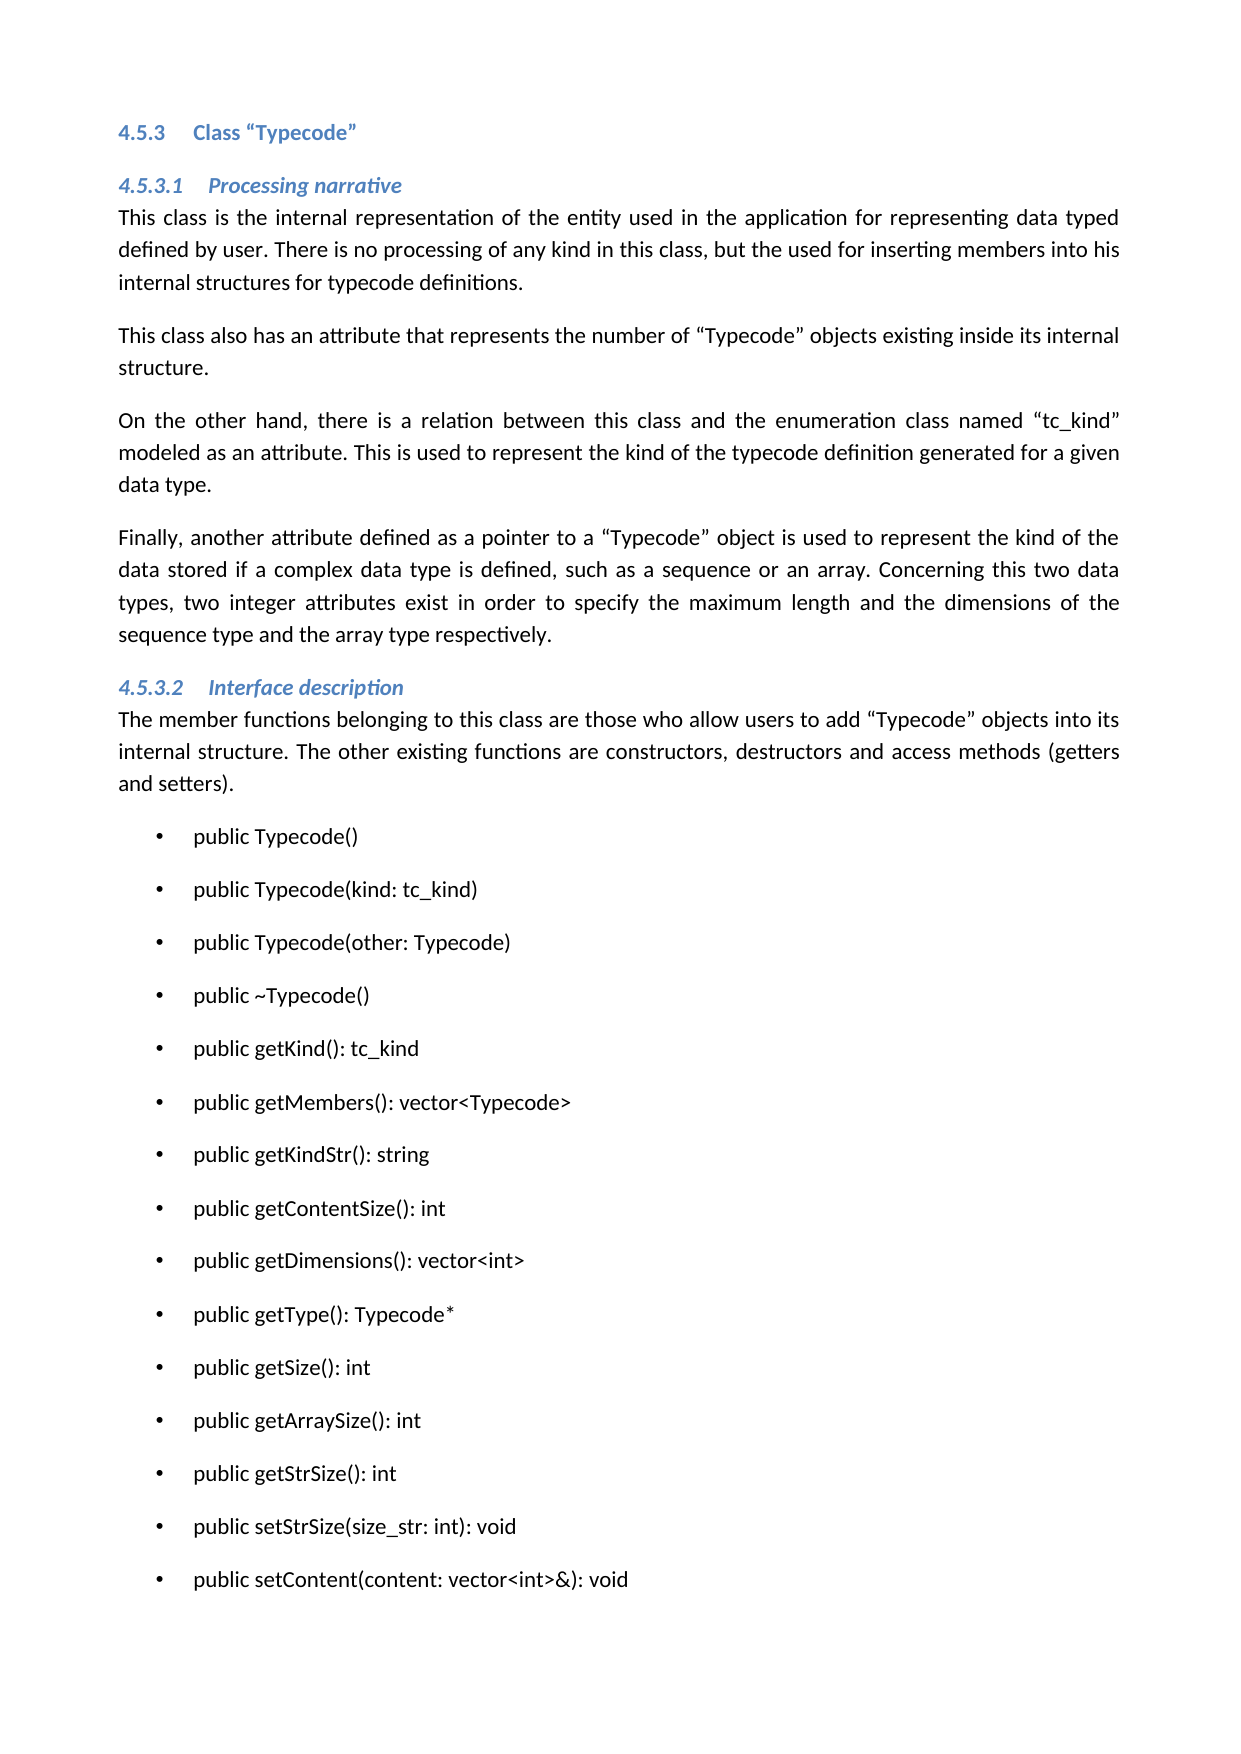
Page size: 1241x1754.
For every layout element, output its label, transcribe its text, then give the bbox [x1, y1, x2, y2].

list public setStrSize(size_str: int): void [156, 1512, 1122, 1540]
text On the other hand, there is a relation between this class and the enumeration class named “tc_kind” modeled as an attribute. This is used to represent the kind of the typecode definition generated for a given data type. [118, 406, 1122, 498]
list public getMembers(): vector<Typecode> [156, 1088, 1122, 1116]
list public ~Typecode() [156, 982, 1122, 1009]
list public getArraySize(): int [156, 1406, 1122, 1434]
subtitle Class “Typecode” [118, 118, 1122, 146]
text The member functions belonging to this class are those who allow users to add “Typecode” objects into its internal structure. The other existing functions are constructors, destructors and access methods (getters and setters). [118, 705, 1122, 797]
text Finally, another attribute defined as a pointer to a “Typecode” object is used to represent the kind of the data stored if a complex data type is defined, such as a sequence or an array. Concerning this two data types, two integer attributes exist in order to specify the maximum length and the dimensions of the sequence type and the array type respectively. [118, 523, 1122, 648]
list public getContentSize(): int [156, 1194, 1122, 1222]
text This class is the internal representation of the entity used in the application for representing data typed defined by user. There is no processing of any kind in this class, but the used for inserting members into his internal structures for typecode definitions. [118, 203, 1122, 296]
list public setContent(content: vector<int>&): void [156, 1565, 1122, 1593]
list public getKindStr(): string [156, 1141, 1122, 1169]
text This class also has an attribute that represents the number of “Typecode” objects existing inside its internal structure. [118, 321, 1122, 381]
list public getStrSize(): int [156, 1459, 1122, 1487]
list public getDimensions(): vector<int> [156, 1247, 1122, 1275]
list public getType(): Typecode* [156, 1300, 1122, 1328]
subtitle Interface description [118, 673, 1122, 701]
list public getSize(): int [156, 1353, 1122, 1381]
list public Typecode(other: Typecode) [156, 928, 1122, 957]
list public getKind(): tc_kind [156, 1034, 1122, 1063]
list public Typecode() [156, 822, 1122, 851]
subtitle Processing narrative [118, 171, 1122, 199]
list public Typecode(kind: tc_kind) [156, 876, 1122, 903]
